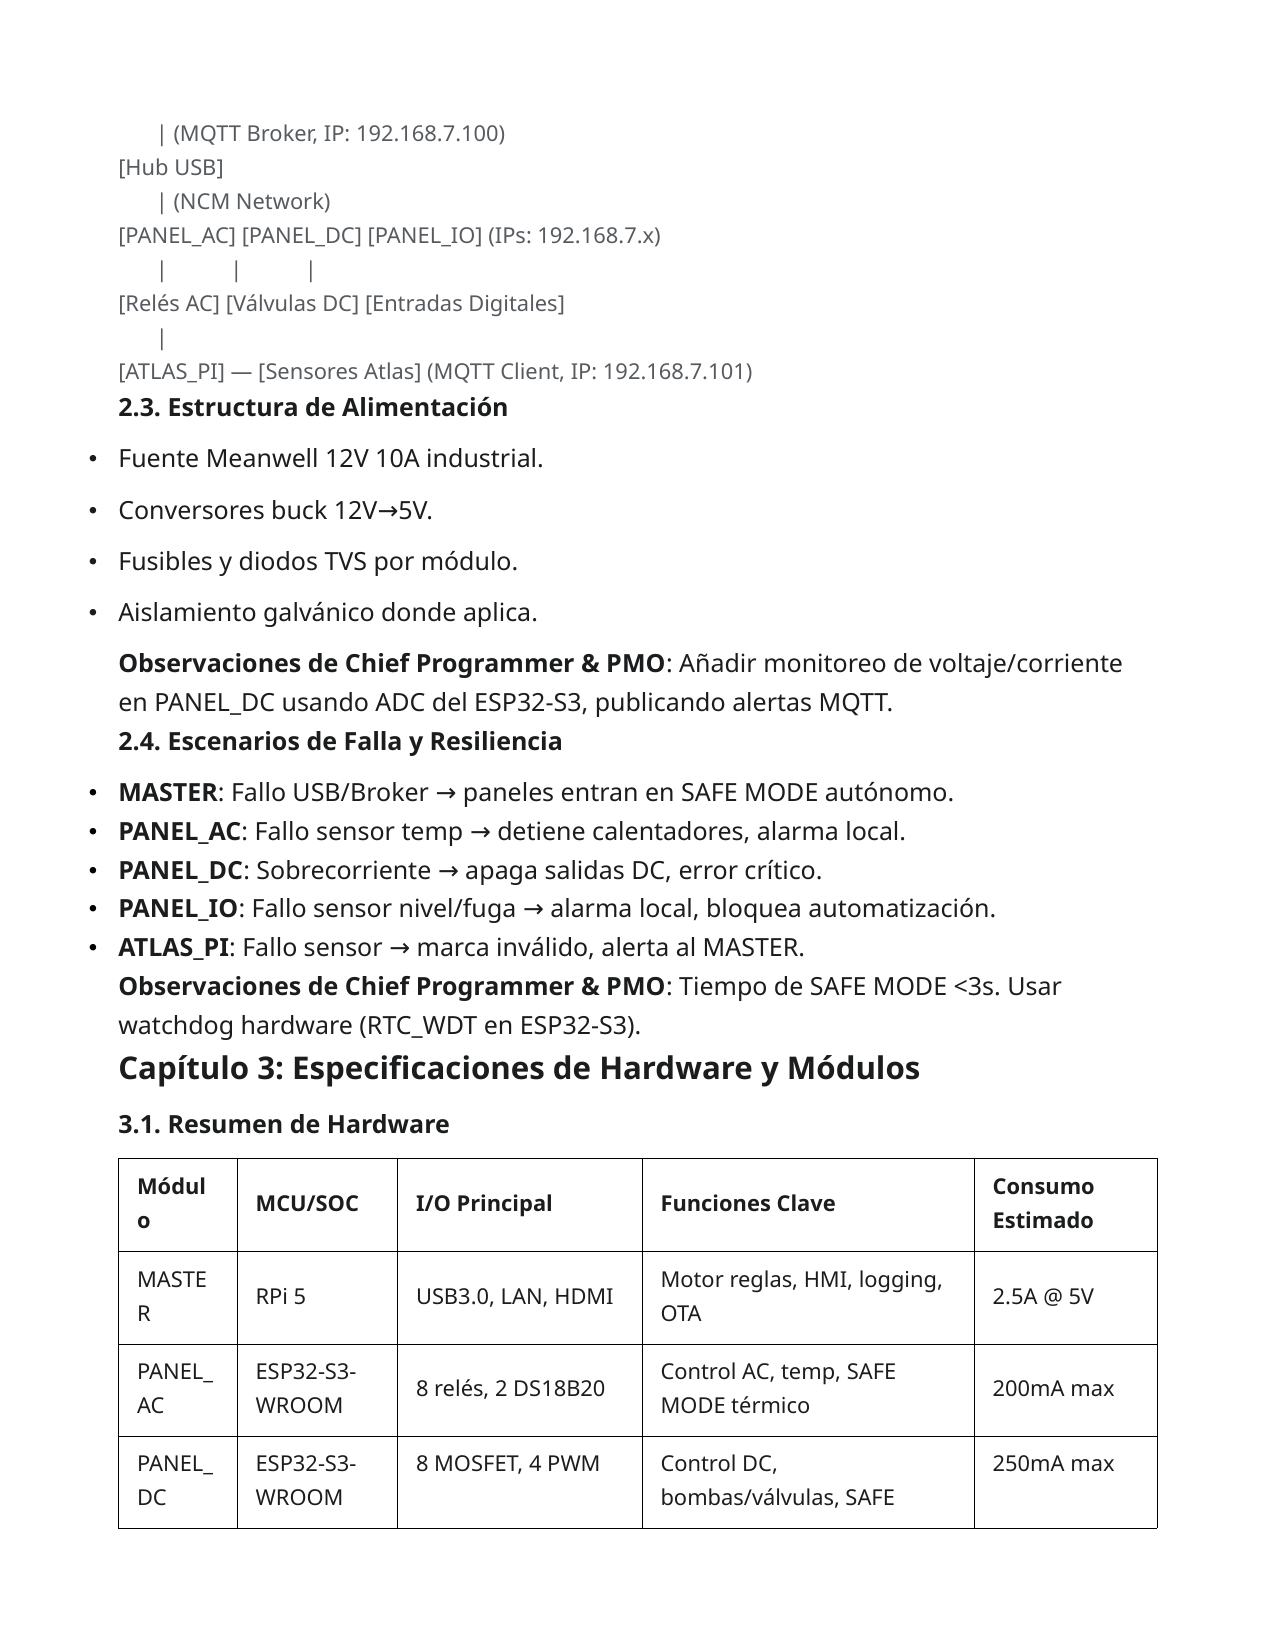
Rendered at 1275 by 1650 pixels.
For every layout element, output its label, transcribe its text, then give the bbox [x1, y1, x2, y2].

subtitle 3.1. Resumen de Hardware [118, 1107, 1157, 1141]
list PANEL_IO: Fallo sensor nivel/fuga → alarma local, bloquea automatización. [118, 891, 1157, 925]
table_cell USB3.0, LAN, HDMI [398, 1252, 642, 1343]
table_cell Control DC, bombas/válvulas, SAFE [643, 1437, 974, 1528]
text [Relés AC] [Válvulas DC] [Entradas Digitales] [118, 288, 1157, 318]
table_header Consumo Estimado [975, 1159, 1157, 1251]
list PANEL_AC: Fallo sensor temp → detiene calentadores, alarma local. [118, 813, 1157, 848]
table_cell Motor reglas, HMI, logging, OTA [643, 1252, 974, 1343]
table_cell Control AC, temp, SAFE MODE térmico [643, 1345, 974, 1436]
list Aislamiento galvánico donde aplica. [118, 595, 1157, 629]
subtitle 2.3. Estructura de Alimentación [118, 390, 1157, 424]
subtitle Capítulo 3: Especificaciones de Hardware y Módulos [118, 1046, 1157, 1089]
table_header Funciones Clave [643, 1159, 974, 1251]
table_cell 8 MOSFET, 4 PWM [398, 1437, 642, 1528]
text [PANEL_AC] [PANEL_DC] [PANEL_IO] (IPs: 192.168.7.x) [118, 220, 1157, 250]
table_cell MASTER [119, 1252, 237, 1343]
list Fuente Meanwell 12V 10A industrial. [118, 441, 1157, 475]
table_cell 2.5A @ 5V [975, 1252, 1157, 1343]
table_cell ESP32-S3-WROOM [238, 1345, 397, 1436]
table_header Módulo [119, 1159, 237, 1251]
list PANEL_DC: Sobrecorriente → apaga salidas DC, error crítico. [118, 852, 1157, 886]
list ATLAS_PI: Fallo sensor → marca inválido, alerta al MASTER. [118, 930, 1157, 964]
table_cell RPi 5 [238, 1252, 397, 1343]
text [Hub USB] [118, 152, 1157, 182]
list Fusibles y diodos TVS por módulo. [118, 543, 1157, 578]
table_cell 250mA max [975, 1437, 1157, 1528]
list MASTER: Fallo USB/Broker → paneles entran en SAFE MODE autónomo. [118, 775, 1157, 809]
text Observaciones de Chief Programmer & PMO: Tiempo de SAFE MODE <3s. Usar watchdog hardware (RTC_WDT en ESP32-S3). [118, 968, 1157, 1041]
table_cell 8 relés, 2 DS18B20 [398, 1345, 642, 1436]
table_cell ESP32-S3-WROOM [238, 1437, 397, 1528]
list Conversores buck 12V→5V. [118, 492, 1157, 526]
text | (MQTT Broker, IP: 192.168.7.100) [118, 118, 1157, 148]
text | | | [118, 254, 1157, 284]
text | [118, 322, 1157, 352]
subtitle 2.4. Escenarios de Falla y Resiliencia [118, 723, 1157, 758]
table_cell 200mA max [975, 1345, 1157, 1436]
table_header I/O Principal [398, 1159, 642, 1251]
table_cell PANEL_DC [119, 1437, 237, 1528]
table_cell PANEL_AC [119, 1345, 237, 1436]
text | (NCM Network) [118, 186, 1157, 216]
text Observaciones de Chief Programmer & PMO: Añadir monitoreo de voltaje/corriente en PANEL_DC usando ADC del ESP32-S3, publicando alertas MQTT. [118, 646, 1157, 719]
text [ATLAS_PI] — [Sensores Atlas] (MQTT Client, IP: 192.168.7.101) [118, 356, 1157, 386]
table_header MCU/SOC [238, 1159, 397, 1251]
